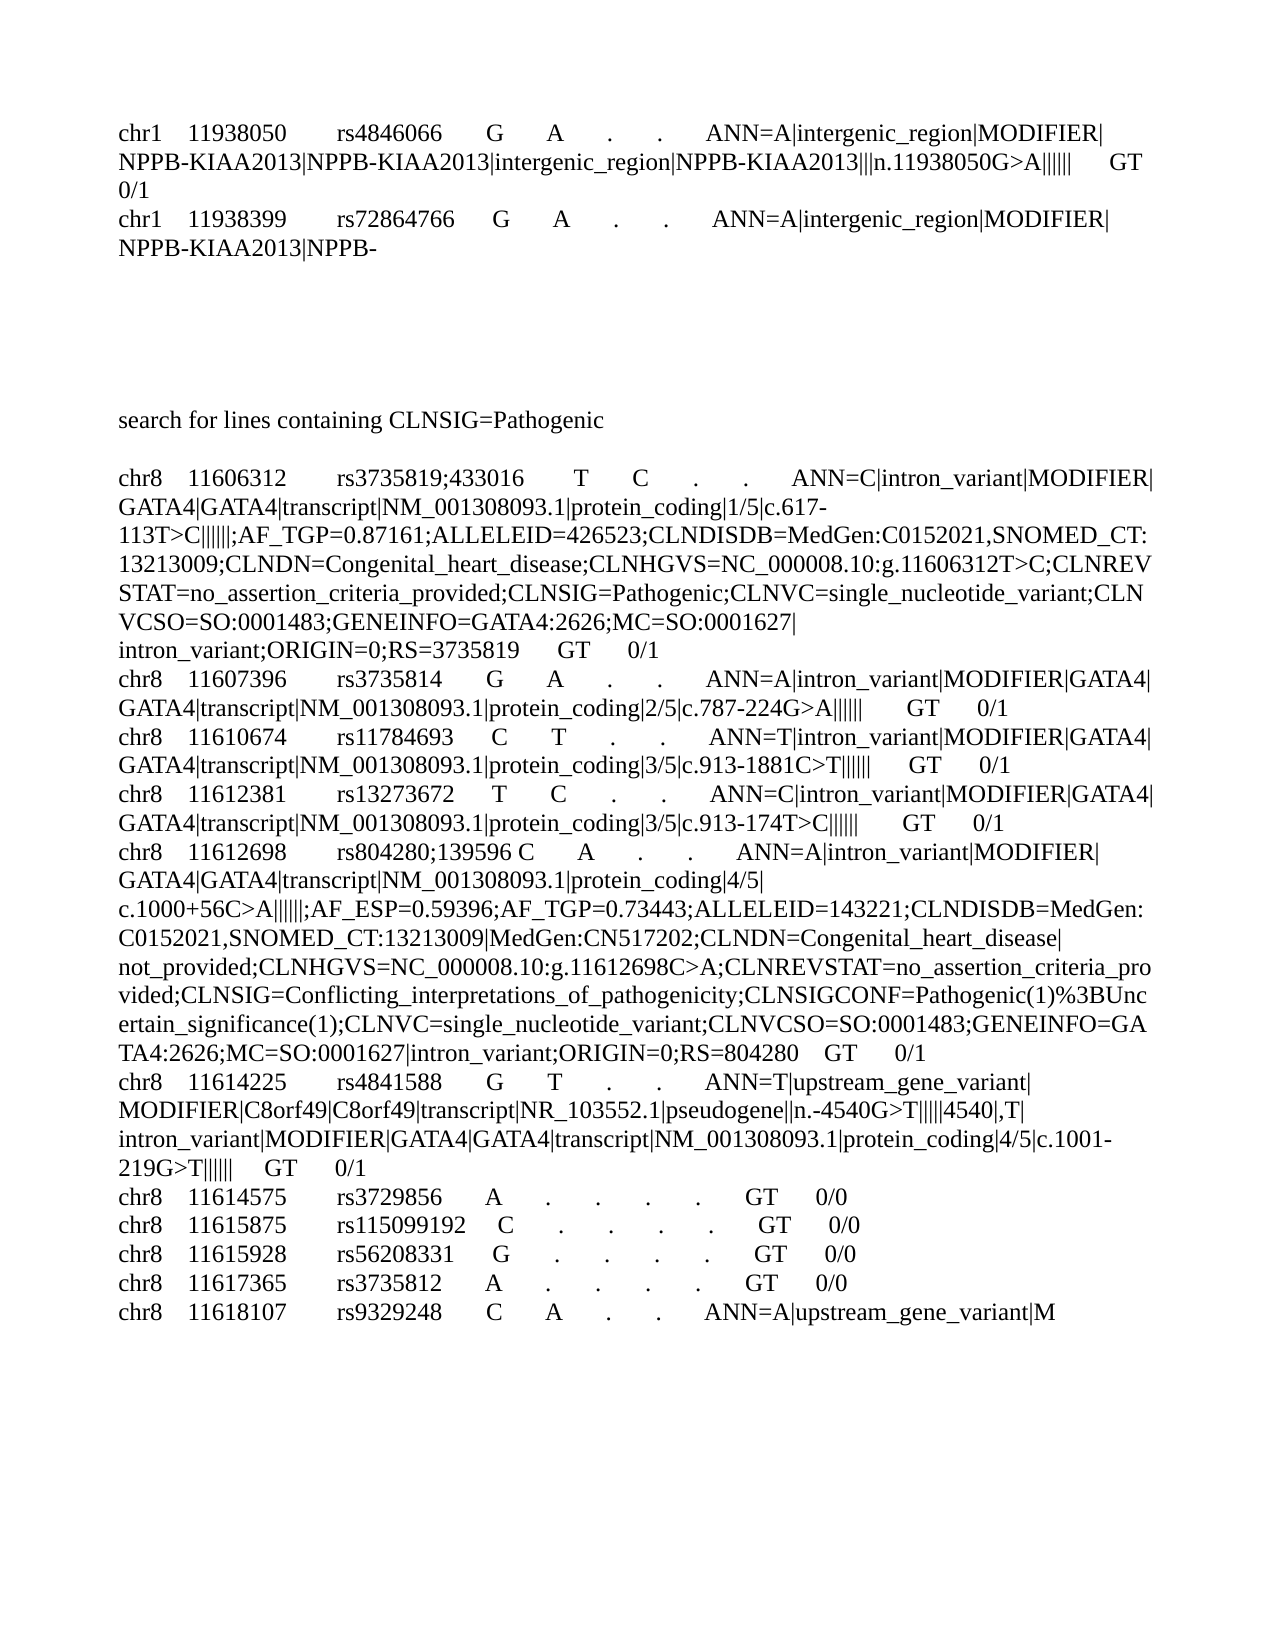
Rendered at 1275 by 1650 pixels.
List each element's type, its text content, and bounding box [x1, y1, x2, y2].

text chr8 11614225 rs4841588 G T . . ANN=T|upstream_gene_variant|MODIFIER|C8orf49|C8orf49|transcript|NR_103552.1|pseudogene||n.-4540G>T|||||4540|,T|intron_variant|MODIFIER|GATA4|GATA4|transcript|NM_001308093.1|protein_coding|4/5|c.1001-219G>T|||||| GT 0/1 [118, 1067, 1157, 1182]
text chr8 11607396 rs3735814 G A . . ANN=A|intron_variant|MODIFIER|GATA4|GATA4|transcript|NM_001308093.1|protein_coding|2/5|c.787-224G>A|||||| GT 0/1 [118, 664, 1157, 722]
text chr1 11938050 rs4846066 G A . . ANN=A|intergenic_region|MODIFIER|NPPB-KIAA2013|NPPB-KIAA2013|intergenic_region|NPPB-KIAA2013|||n.11938050G>A|||||| GT 0/1 [118, 118, 1157, 204]
text chr8 11615928 rs56208331 G . . . . GT 0/0 [118, 1239, 1157, 1268]
text chr8 11612698 rs804280;139596 C A . . ANN=A|intron_variant|MODIFIER|GATA4|GATA4|transcript|NM_001308093.1|protein_coding|4/5|c.1000+56C>A||||||;AF_ESP=0.59396;AF_TGP=0.73443;ALLELEID=143221;CLNDISDB=MedGen:C0152021,SNOMED_CT:13213009|MedGen:CN517202;CLNDN=Congenital_heart_disease|not_provided;CLNHGVS=NC_000008.10:g.11612698C>A;CLNREVSTAT=no_assertion_criteria_provided;CLNSIG=Conflicting_interpretations_of_pathogenicity;CLNSIGCONF=Pathogenic(1)%3BUncertain_significance(1);CLNVC=single_nucleotide_variant;CLNVCSO=SO:0001483;GENEINFO=GATA4:2626;MC=SO:0001627|intron_variant;ORIGIN=0;RS=804280 GT 0/1 [118, 837, 1157, 1067]
text chr8 11617365 rs3735812 A . . . . GT 0/0 [118, 1268, 1157, 1297]
text chr8 11606312 rs3735819;433016 T C . . ANN=C|intron_variant|MODIFIER|GATA4|GATA4|transcript|NM_001308093.1|protein_coding|1/5|c.617-113T>C||||||;AF_TGP=0.87161;ALLELEID=426523;CLNDISDB=MedGen:C0152021,SNOMED_CT:13213009;CLNDN=Congenital_heart_disease;CLNHGVS=NC_000008.10:g.11606312T>C;CLNREVSTAT=no_assertion_criteria_provided;CLNSIG=Pathogenic;CLNVC=single_nucleotide_variant;CLNVCSO=SO:0001483;GENEINFO=GATA4:2626;MC=SO:0001627|intron_variant;ORIGIN=0;RS=3735819 GT 0/1 [118, 463, 1157, 664]
text chr1 11938399 rs72864766 G A . . ANN=A|intergenic_region|MODIFIER|NPPB-KIAA2013|NPPB- [118, 204, 1157, 262]
text search for lines containing CLNSIG=Pathogenic [118, 406, 1157, 434]
text chr8 11618107 rs9329248 C A . . ANN=A|upstream_gene_variant|M [118, 1297, 1157, 1326]
text chr8 11610674 rs11784693 C T . . ANN=T|intron_variant|MODIFIER|GATA4|GATA4|transcript|NM_001308093.1|protein_coding|3/5|c.913-1881C>T|||||| GT 0/1 [118, 722, 1157, 779]
text chr8 11614575 rs3729856 A . . . . GT 0/0 [118, 1182, 1157, 1211]
text chr8 11615875 rs115099192 C . . . . GT 0/0 [118, 1211, 1157, 1239]
text chr8 11612381 rs13273672 T C . . ANN=C|intron_variant|MODIFIER|GATA4|GATA4|transcript|NM_001308093.1|protein_coding|3/5|c.913-174T>C|||||| GT 0/1 [118, 779, 1157, 837]
